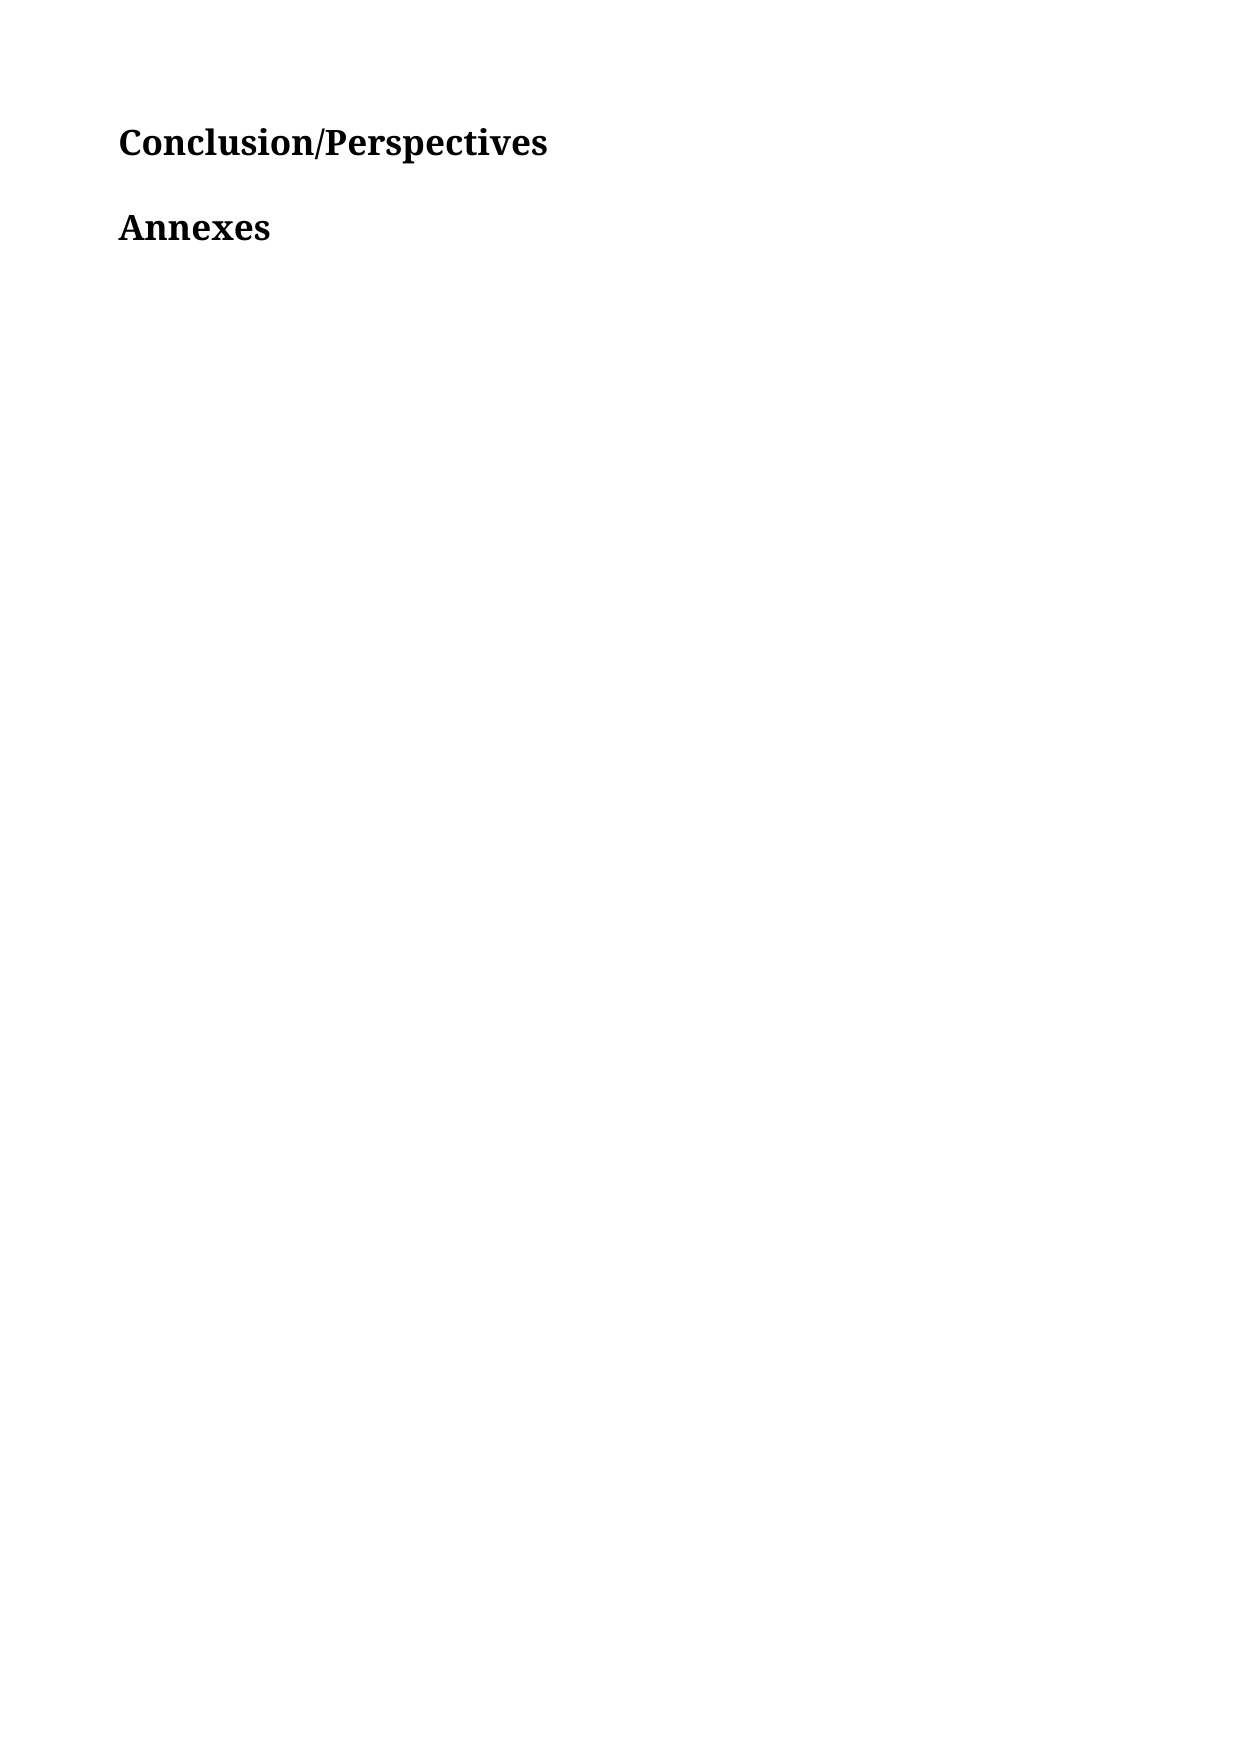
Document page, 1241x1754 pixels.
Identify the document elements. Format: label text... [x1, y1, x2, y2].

subtitle Annexes [118, 203, 1122, 251]
subtitle Conclusion/Perspectives [118, 118, 1122, 166]
